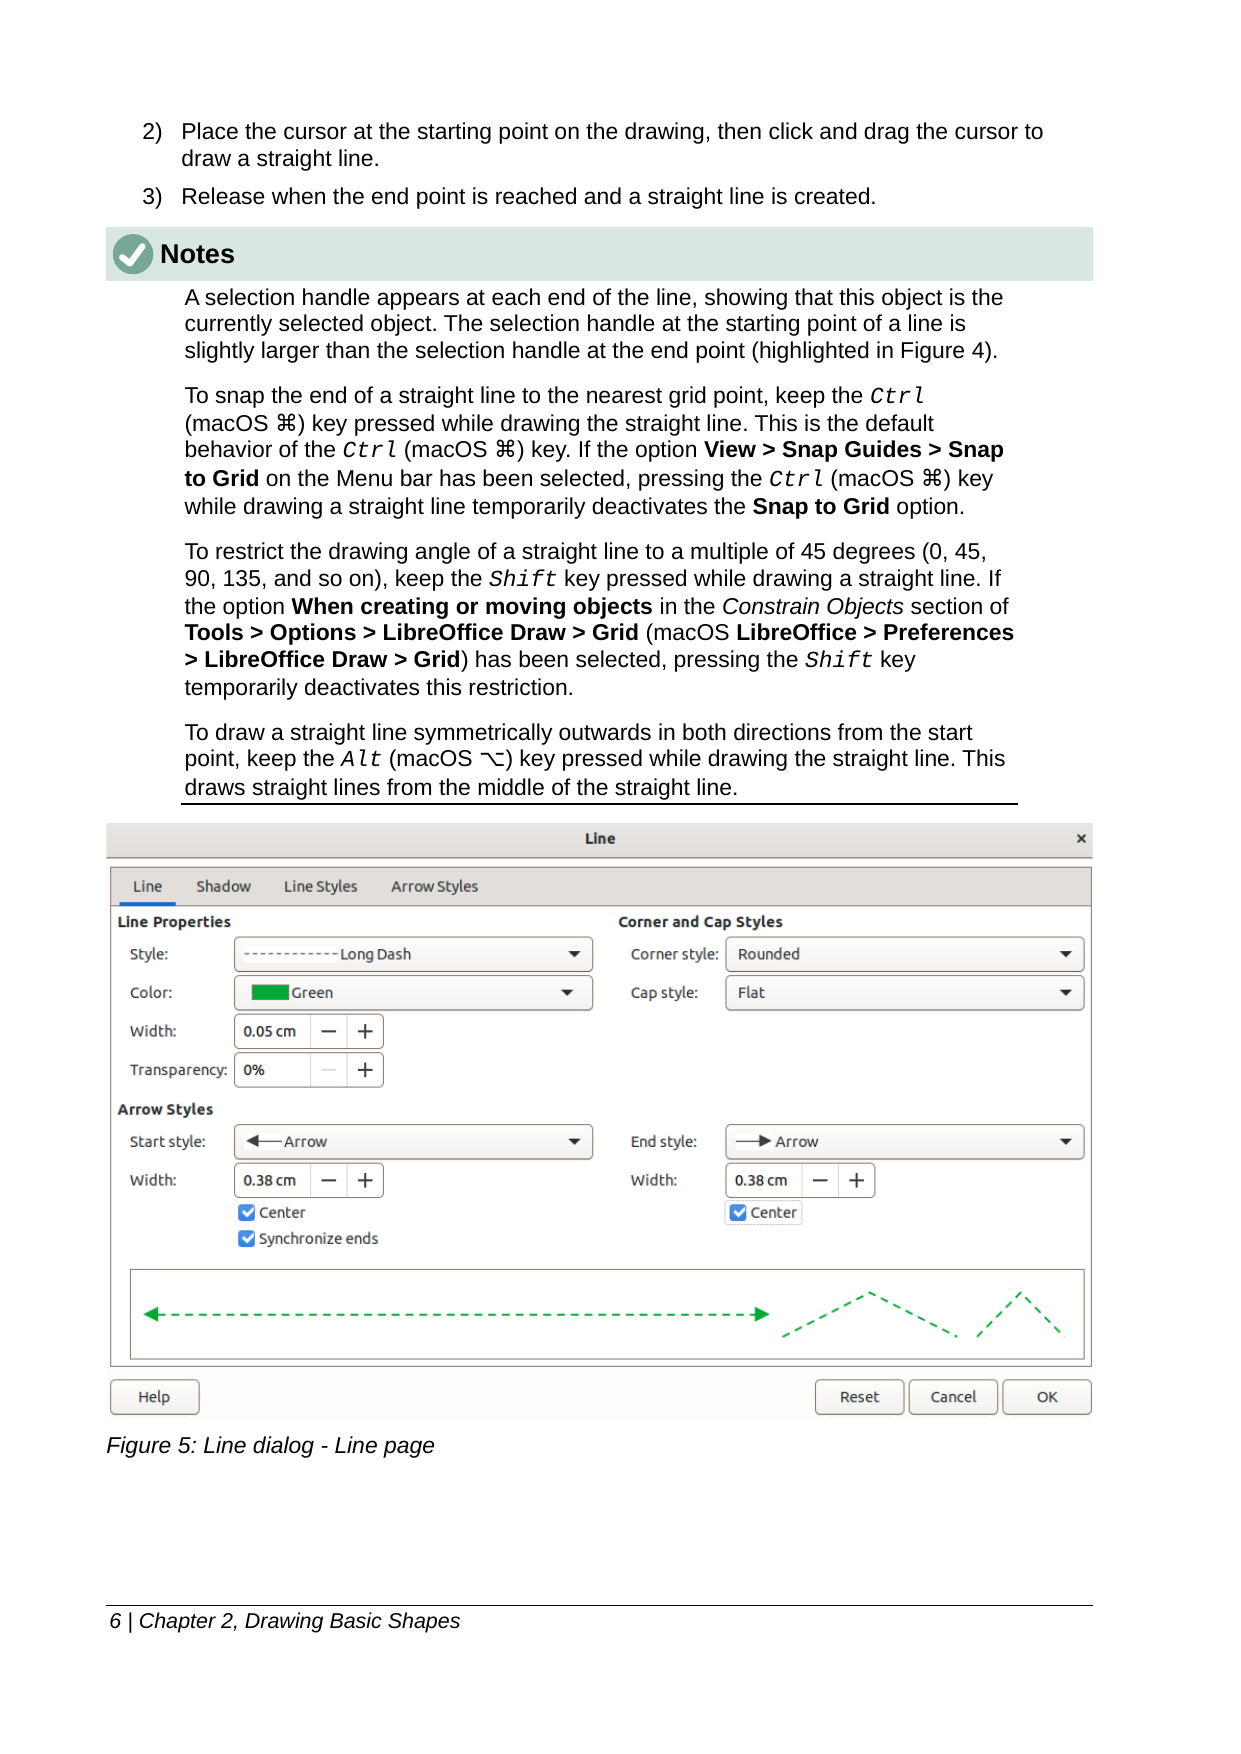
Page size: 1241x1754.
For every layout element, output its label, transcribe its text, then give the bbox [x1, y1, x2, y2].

picture [106, 823, 1093, 1420]
text A selection handle appears at each end of the line, showing that this object is the currently selected object. The selection handle at the starting point of a line is slightly larger than the selection handle at the end point (highlighted in Figure 4). [181, 281, 1018, 363]
text To draw a straight line symmetrically outwards in both directions from the start point, keep the Alt (macOS ⌥) key pressed while drawing the straight line. This draws straight lines from the middle of the straight line. [181, 716, 1018, 803]
subtitle Notes [106, 227, 1093, 281]
list Release when the end point is reached and a straight line is created. [162, 183, 1093, 210]
list Place the cursor at the starting point on the drawing, then click and drag the cursor to draw a straight line. [162, 118, 1093, 171]
text To restrict the drawing angle of a straight line to a multiple of 45 degrees (0, 45, 90, 135, and so on), keep the Shift key pressed while drawing a straight line. If the option When creating or moving objects in the Constrain Objects section of Tools > Options > LibreOffice Draw > Grid (macOS LibreOffice > Preferences > LibreOffice Draw > Grid) has been selected, pressing the Shift key temporarily deactivates this restriction. [181, 535, 1018, 700]
text To snap the end of a straight line to the nearest grid point, keep the Ctrl (macOS ⌘) key pressed while drawing the straight line. This is the default behavior of the Ctrl (macOS ⌘) key. If the option View > Snap Guides > Snap to Grid on the Menu bar has been selected, pressing the Ctrl (macOS ⌘) key while drawing a straight line temporarily deactivates the Snap to Grid option. [181, 379, 1018, 519]
text Figure 5: Line dialog - Line page [106, 1432, 1093, 1459]
